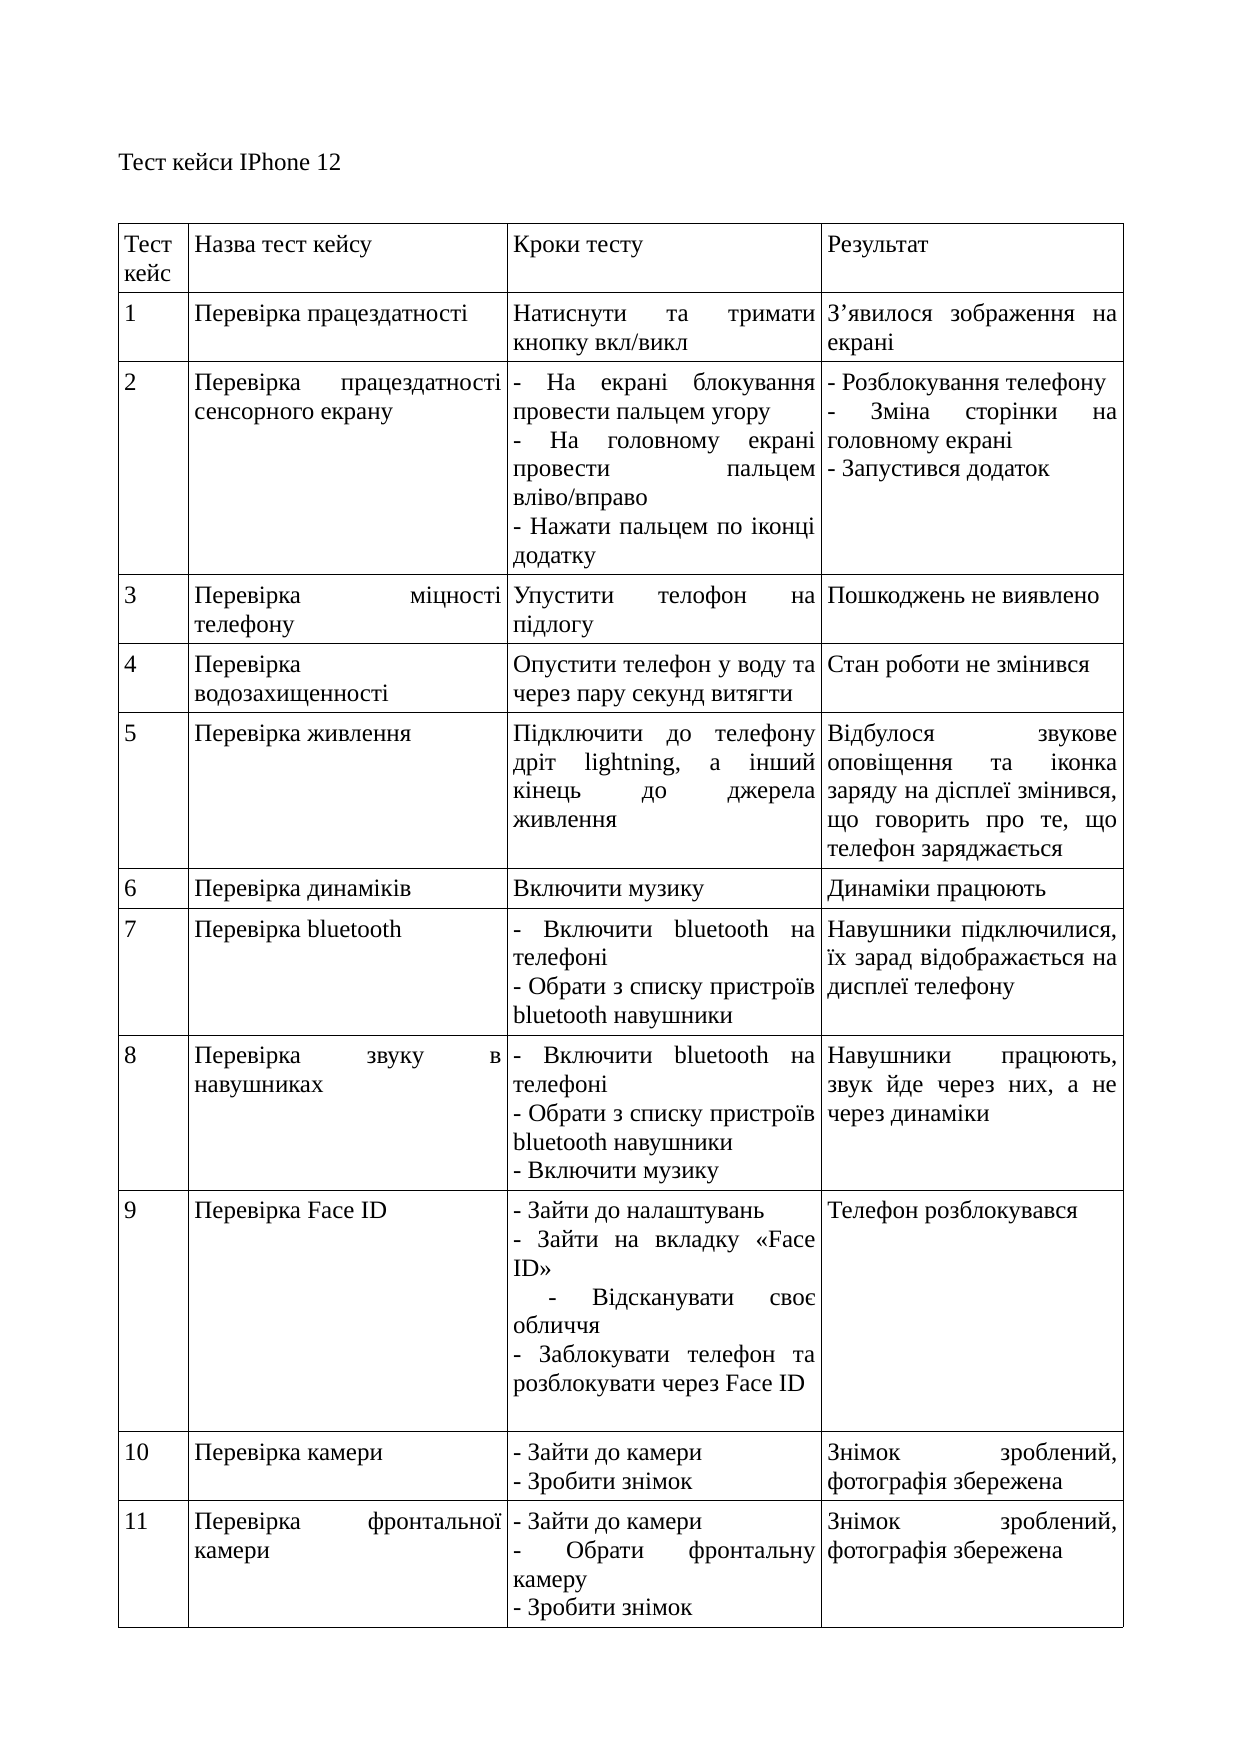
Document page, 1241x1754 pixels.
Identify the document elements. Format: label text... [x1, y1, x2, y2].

table_cell Включити музику [508, 869, 821, 908]
table_cell 10 [119, 1432, 188, 1500]
table_cell Пошкоджень не виявлено [822, 575, 1123, 643]
table_cell Відбулося звукове оповіщення та іконка заряду на дісплеї змінився, що говорить про те, що телефон заряджається [822, 713, 1123, 868]
table_cell Знімок зроблений, фотографія збережена [822, 1501, 1123, 1627]
table_cell 2 [119, 362, 188, 574]
table_cell Перевірка динаміків [189, 869, 507, 908]
table_cell Телефон розблокувався [822, 1191, 1123, 1431]
table_header Назва тест кейсу [189, 224, 507, 292]
table_cell 7 [119, 909, 188, 1034]
table_header Результат [822, 224, 1123, 292]
table_cell Перевірка bluetooth [189, 909, 507, 1034]
table_cell Перевірка камери [189, 1432, 507, 1500]
table_cell Перевірка міцності телефону [189, 575, 507, 643]
table_cell Упустити телофон на підлогу [508, 575, 821, 643]
table_cell Перевірка звуку в навушниках [189, 1036, 507, 1190]
table_cell Перевірка фронтальної камери [189, 1501, 507, 1627]
table_header Кроки тесту [508, 224, 821, 292]
table_cell Перевірка працездатності [189, 293, 507, 361]
table_cell - Зайти до налаштувань - Зайти на вкладку «Face ID» - Відсканувати своє обличчя - Заблокувати телефон та розблокувати через Face ID [508, 1191, 821, 1431]
table_cell 11 [119, 1501, 188, 1627]
table_cell 5 [119, 713, 188, 868]
table_cell Перевірка водозахищенності [189, 644, 507, 712]
table_cell 3 [119, 575, 188, 643]
table_cell Натиснути та тримати кнопку вкл/викл [508, 293, 821, 361]
table_cell 8 [119, 1036, 188, 1190]
text Тест кейси IPhone 12 [118, 147, 1122, 176]
table_cell Опустити телефон у воду та через пару секунд витягти [508, 644, 821, 712]
table_cell Стан роботи не змінився [822, 644, 1123, 712]
table_cell Навушники підключилися, їх зарад відображається на дисплеї телефону [822, 909, 1123, 1034]
table_cell Перевірка живлення [189, 713, 507, 868]
table_cell Навушники працюють, звук йде через них, а не через динаміки [822, 1036, 1123, 1190]
table_cell Зʼявилося зображення на екрані [822, 293, 1123, 361]
table_cell - На екрані блокування провести пальцем угору - На головному екрані провести пальцем вліво/вправо - Нажати пальцем по іконці додатку [508, 362, 821, 574]
table_cell - Зайти до камери - Зробити знімок [508, 1432, 821, 1500]
table_cell 1 [119, 293, 188, 361]
table_cell Динаміки працюють [822, 869, 1123, 908]
table_cell Перевірка працездатності сенсорного екрану [189, 362, 507, 574]
table_cell - Зайти до камери - Обрати фронтальну камеру - Зробити знімок [508, 1501, 821, 1627]
table_header Тест кейс [119, 224, 188, 292]
table_cell 6 [119, 869, 188, 908]
table_cell 4 [119, 644, 188, 712]
table_cell Знімок зроблений, фотографія збережена [822, 1432, 1123, 1500]
table_cell Перевірка Face ID [189, 1191, 507, 1431]
table_cell - Включити bluetooth на телефоні - Обрати з списку пристроїв bluetooth навушники - Включити музику [508, 1036, 821, 1190]
table_cell 9 [119, 1191, 188, 1431]
table_cell - Розблокування телефону - Зміна сторінки на головному екрані - Запустився додаток [822, 362, 1123, 574]
table_cell Підключити до телефону дріт lightning, а інший кінець до джерела живлення [508, 713, 821, 868]
table_cell - Включити bluetooth на телефоні - Обрати з списку пристроїв bluetooth навушники [508, 909, 821, 1034]
